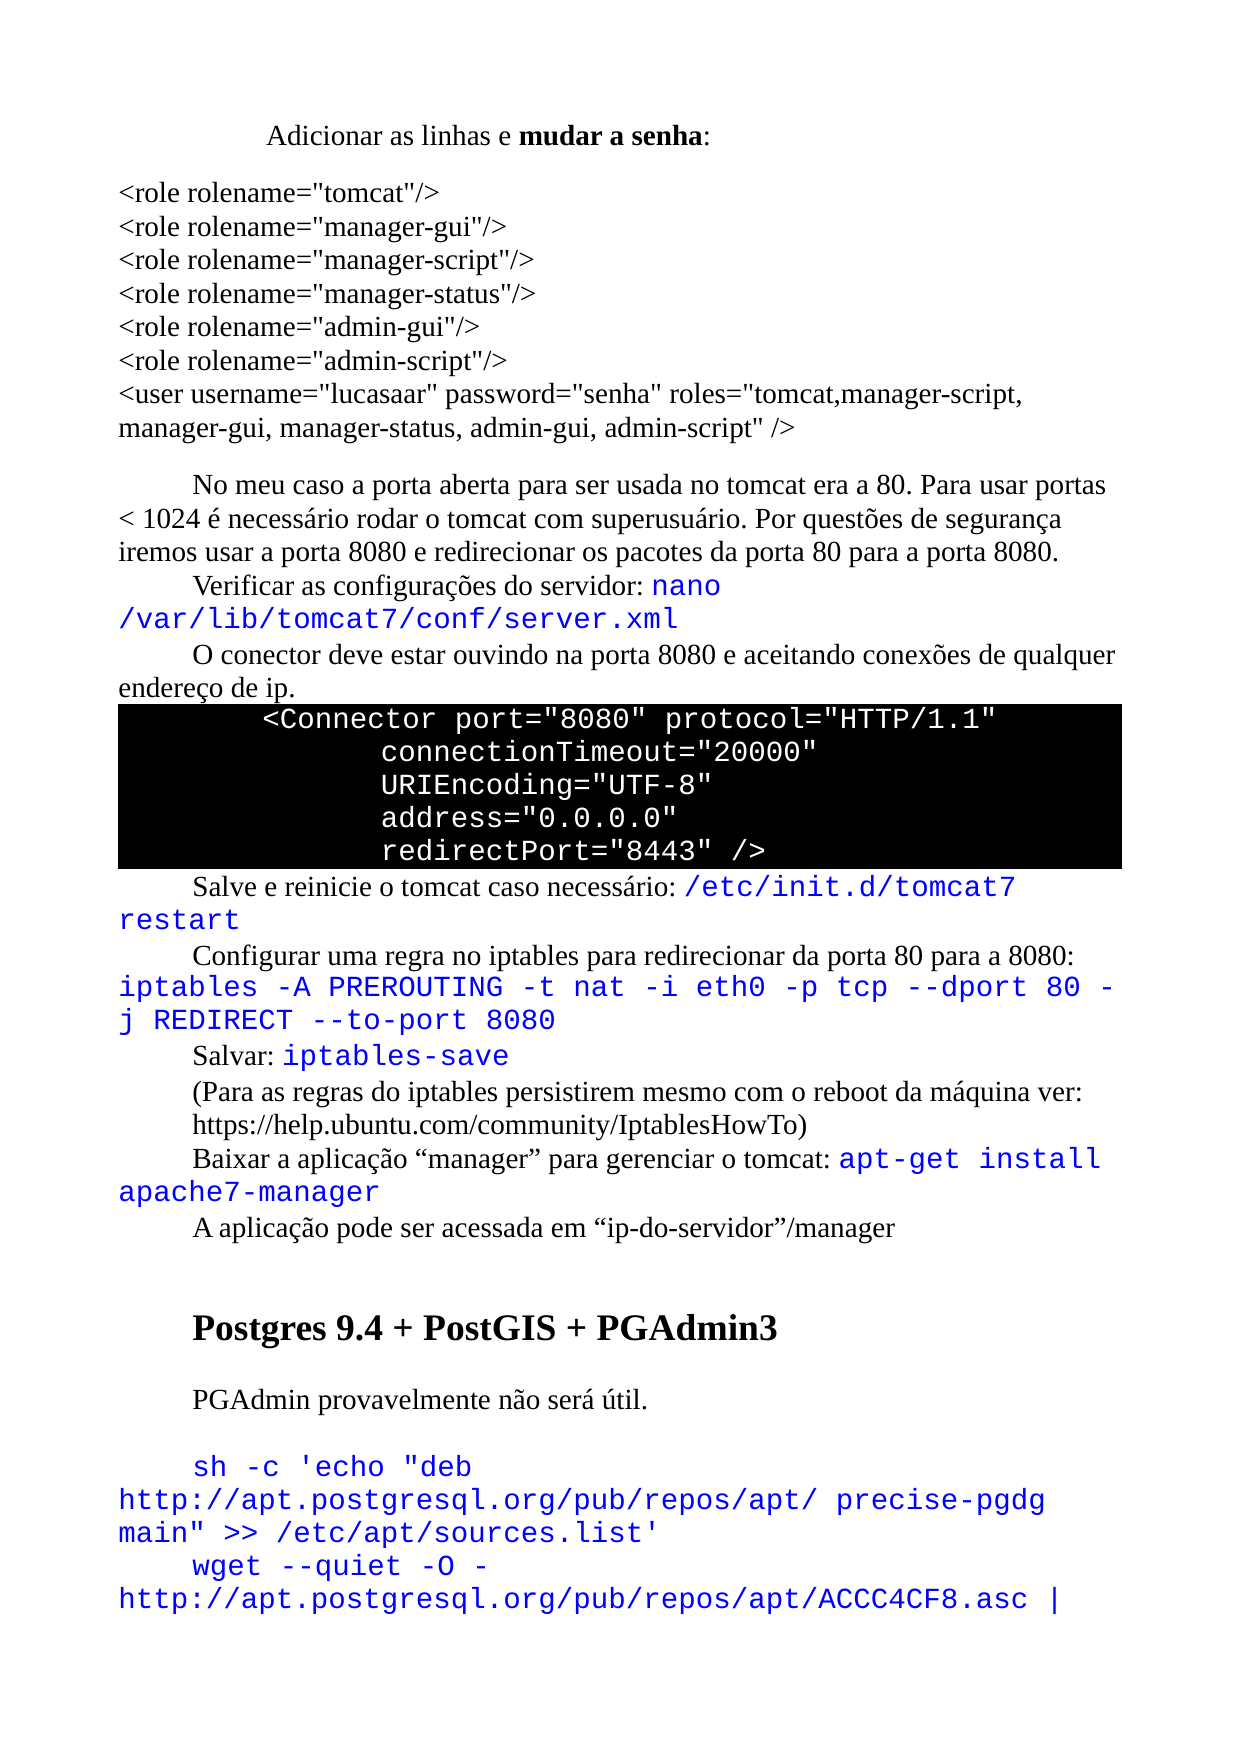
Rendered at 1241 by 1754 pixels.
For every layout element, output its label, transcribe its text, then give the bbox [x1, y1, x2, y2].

text Adicionar as linhas e mudar a senha: [118, 118, 1122, 152]
text wget --quiet -O - http://apt.postgresql.org/pub/repos/apt/ACCC4CF8.asc | [118, 1551, 1122, 1617]
text A aplicação pode ser acessada em “ip-do-servidor”/manager [118, 1210, 1122, 1243]
text <role rolename="manager-script"/> [118, 242, 1122, 276]
text Postgres 9.4 + PostGIS + PGAdmin3 [118, 1306, 1122, 1349]
text <Connector port="8080" protocol="HTTP/1.1" [118, 704, 1122, 737]
text No meu caso a porta aberta para ser usada no tomcat era a 80. Para usar portas < 1024 é necessário rodar o tomcat com superusuário. Por questões de segurança iremos usar a porta 8080 e redirecionar os pacotes da porta 80 para a porta 8080. [118, 467, 1122, 568]
text <role rolename="admin-gui"/> [118, 309, 1122, 343]
text iptables -A PREROUTING -t nat -i eth0 -p tcp --dport 80 -j REDIRECT --to-port 8080 [118, 972, 1122, 1038]
text O conector deve estar ouvindo na porta 8080 e aceitando conexões de qualquer endereço de ip. [118, 637, 1122, 704]
text sh -c 'echo "deb http://apt.postgresql.org/pub/repos/apt/ precise-pgdg main" >> /etc/apt/sources.list' [118, 1449, 1122, 1551]
text <role rolename="manager-status"/> [118, 276, 1122, 309]
text Baixar a aplicação “manager” para gerenciar o tomcat: apt-get install apache7-manager [118, 1141, 1122, 1210]
text <role rolename="manager-gui"/> [118, 209, 1122, 242]
text Configurar uma regra no iptables para redirecionar da porta 80 para a 8080: [118, 938, 1122, 972]
text connectionTimeout="20000" [118, 737, 1122, 770]
text (Para as regras do iptables persistirem mesmo com o reboot da máquina ver: https://help.ubuntu.com/community/IptablesHowTo) [118, 1074, 1122, 1141]
text <user username="lucasaar" password="senha" roles="tomcat,manager-script, manager-gui, manager-status, admin-gui, admin-script" /> [118, 377, 1122, 444]
text Salve e reinicie o tomcat caso necessário: /etc/init.d/tomcat7 restart [118, 869, 1122, 938]
text Salvar: iptables-save [118, 1038, 1122, 1074]
text <role rolename="tomcat"/> [118, 175, 1122, 209]
text address="0.0.0.0" [118, 803, 1122, 836]
text <role rolename="admin-script"/> [118, 343, 1122, 377]
text URIEncoding="UTF-8" [118, 770, 1122, 803]
text redirectPort="8443" /> [118, 836, 1122, 869]
text PGAdmin provavelmente não será útil. [118, 1382, 1122, 1416]
text Verificar as configurações do servidor: nano /var/lib/tomcat7/conf/server.xml [118, 568, 1122, 637]
